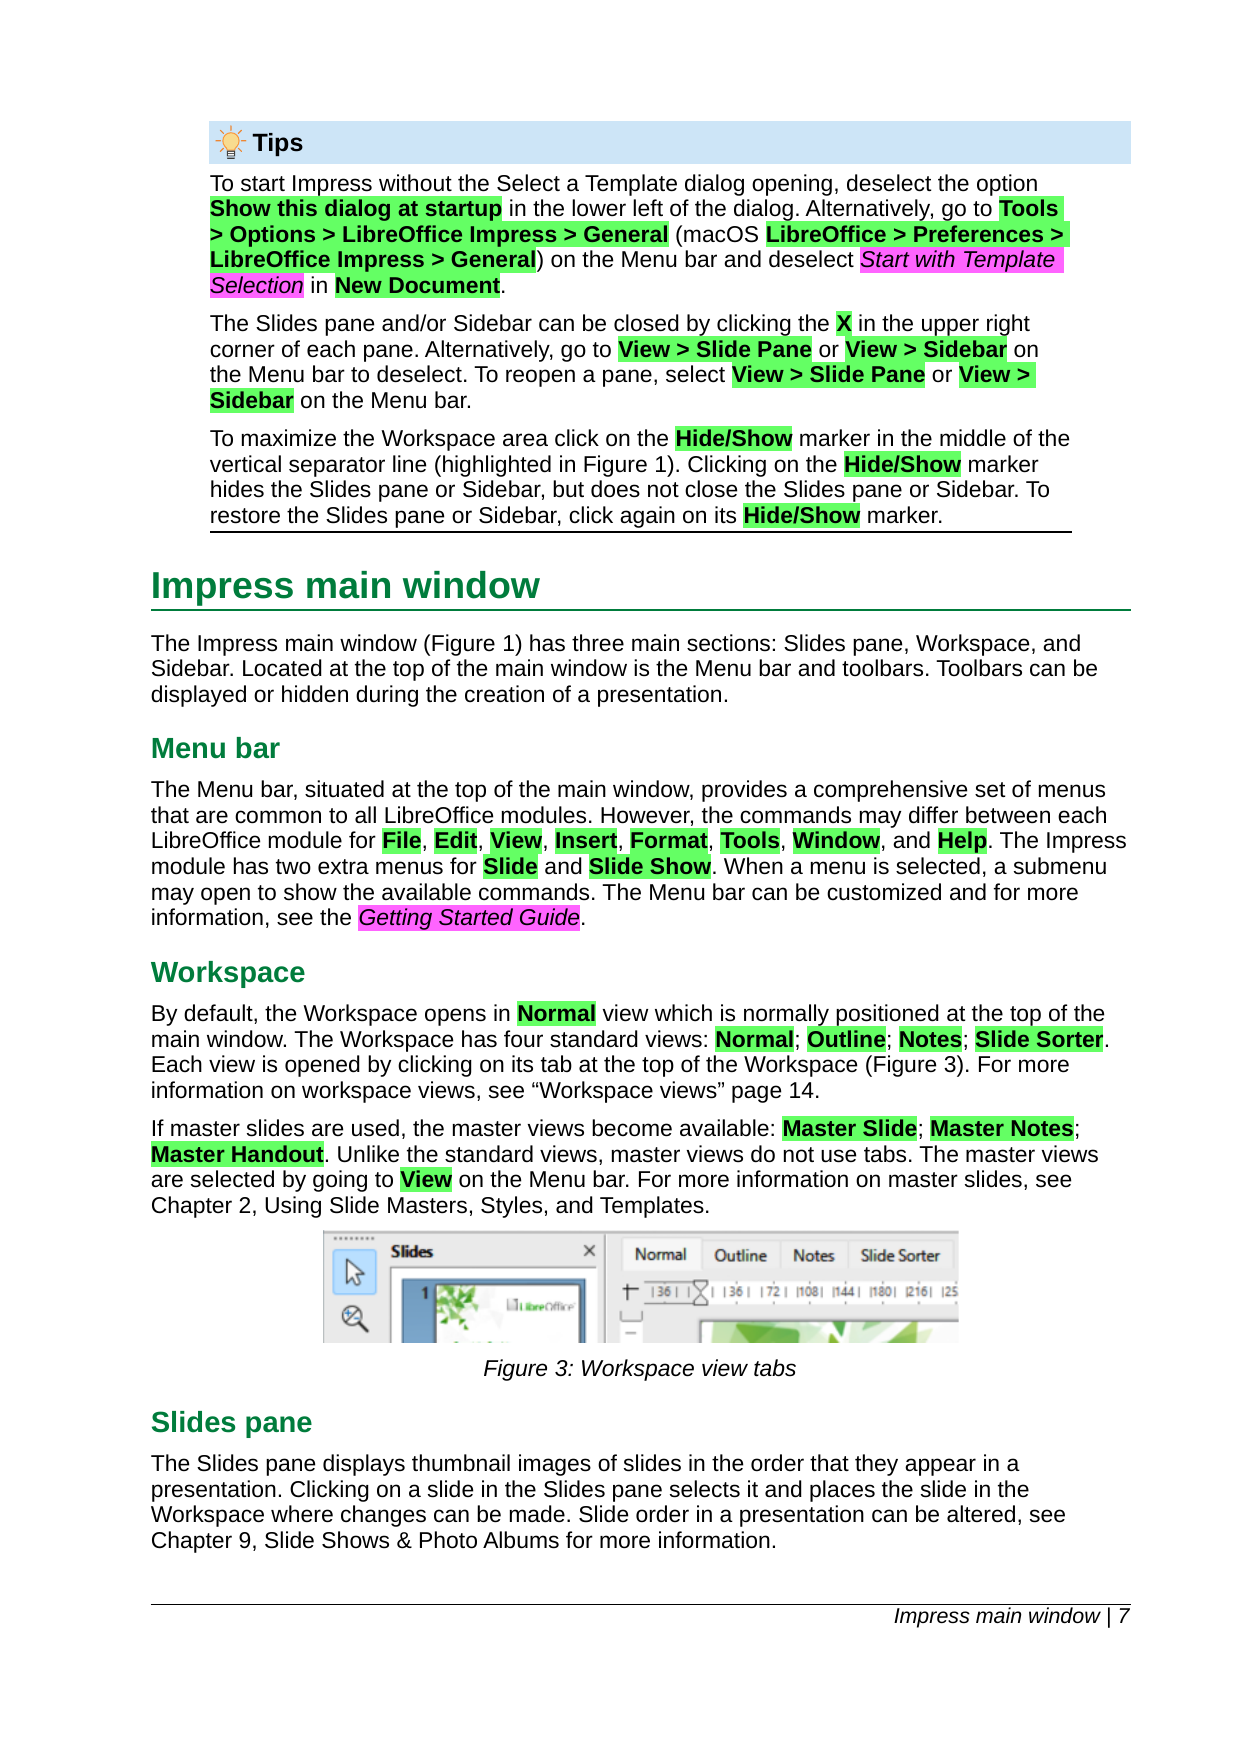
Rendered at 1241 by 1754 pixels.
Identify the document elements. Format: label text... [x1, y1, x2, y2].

picture [323, 1230, 959, 1343]
text The Slides pane displays thumbnail images of slides in the order that they appear in a presentation. Clicking on a slide in the Slides pane selects it and places the slide in the Workspace where changes can be made. Slide order in a presentation can be altered, see Chapter 9, Slide Shows & Photo Albums for more information. [151, 1451, 1131, 1553]
text The Slides pane and/or Sidebar can be closed by clicking the X in the upper right corner of each pane. Alternatively, go to View > Slide Pane or View > Sidebar on the Menu bar to deselect. To reopen a pane, select View > Slide Pane or View > Sidebar on the Menu bar. [209, 311, 1072, 413]
subtitle Menu bar [151, 732, 1131, 764]
text The Menu bar, situated at the top of the main window, provides a comprehensive set of menus that are common to all LibreOffice modules. However, the commands may differ between each LibreOffice module for File, Edit, View, Insert, Format, Tools, Window, and Help. The Impress module has two extra menus for Slide and Slide Show. When a menu is selected, a submenu may open to show the available commands. The Menu bar can be customized and for more information, see the Getting Started Guide. [151, 777, 1131, 931]
text Figure 3: Workspace view tabs [323, 1355, 958, 1381]
subtitle Workspace [151, 956, 1131, 988]
subtitle Impress main window [151, 564, 1131, 609]
text To maximize the Workspace area click on the Hide/Show marker in the middle of the vertical separator line (highlighted in Figure 1). Clicking on the Hide/Show marker hides the Slides pane or Sidebar, but does not close the Slides pane or Sidebar. To restore the Slides pane or Sidebar, click again on its Hide/Show marker. [209, 426, 1072, 533]
text If master slides are used, the master views become available: Master Slide; Master Notes; Master Handout. Unlike the standard views, master views do not use tabs. The master views are selected by going to View on the Menu bar. For more information on master slides, see Chapter 2, Using Slide Masters, Styles, and Templates. [151, 1116, 1131, 1218]
subtitle Slides pane [151, 1406, 1131, 1438]
text By default, the Workspace opens in Normal view which is normally positioned at the top of the main window. The Workspace has four standard views: Normal; Outline; Notes; Slide Sorter. Each view is opened by clicking on its tab at the top of the Workspace (Figure 3). For more information on workspace views, see “Workspace views” page 15. [151, 1001, 1131, 1103]
subtitle Tips [209, 121, 1131, 164]
text The Impress main window (Figure 1) has three main sections: Slides pane, Workspace, and Sidebar. Located at the top of the main window is the Menu bar and toolbars. Toolbars can be displayed or hidden during the creation of a presentation. [151, 630, 1131, 707]
text To start Impress without the Select a Template dialog opening, deselect the option Show this dialog at startup in the lower left of the dialog. Alternatively, go to Tools > Options > LibreOffice Impress > General (macOS LibreOffice > Preferences > LibreOffice Impress > General) on the Menu bar and deselect Start with Template Selection in New Document. [209, 170, 1072, 298]
